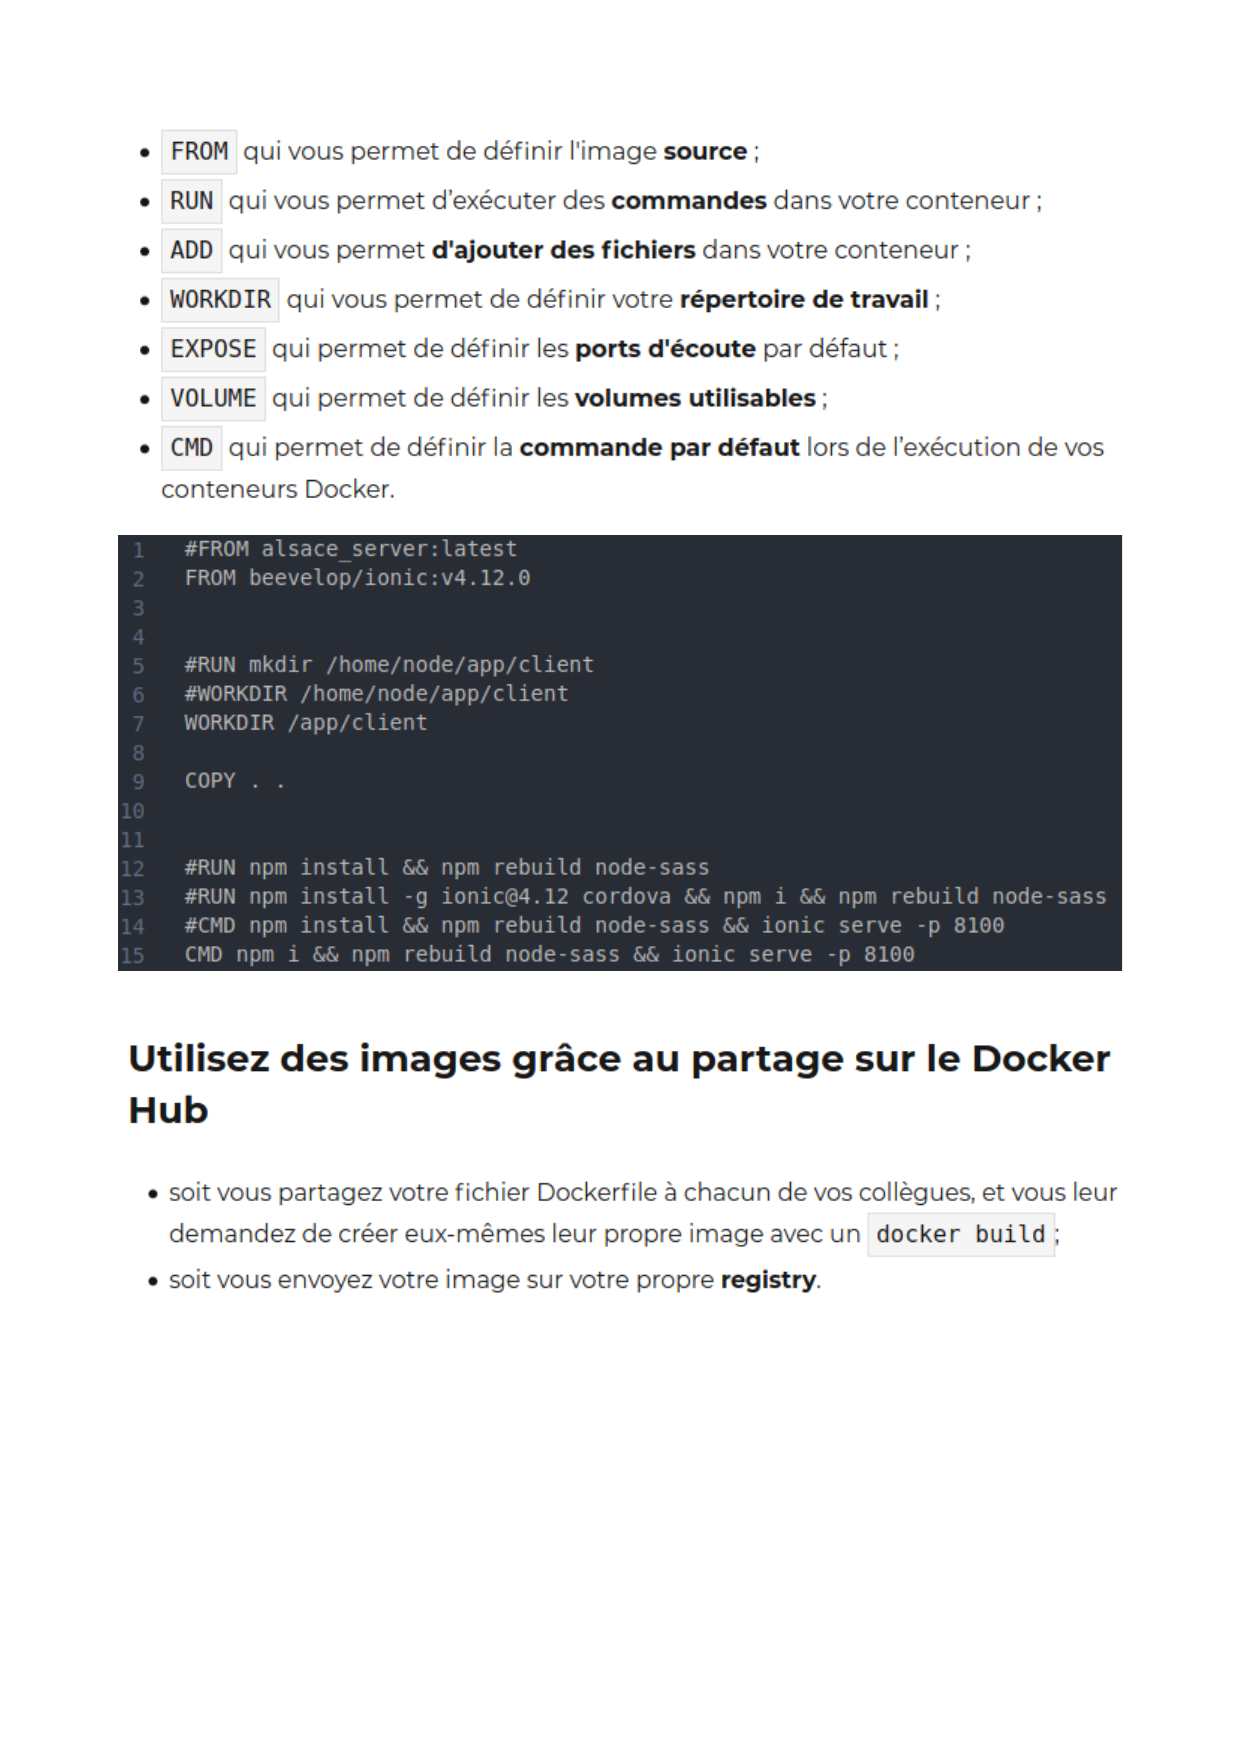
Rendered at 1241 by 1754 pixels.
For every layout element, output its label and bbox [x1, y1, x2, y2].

picture [118, 535, 1123, 971]
picture [118, 118, 1123, 507]
picture [118, 1167, 1123, 1309]
picture [118, 1027, 1123, 1139]
